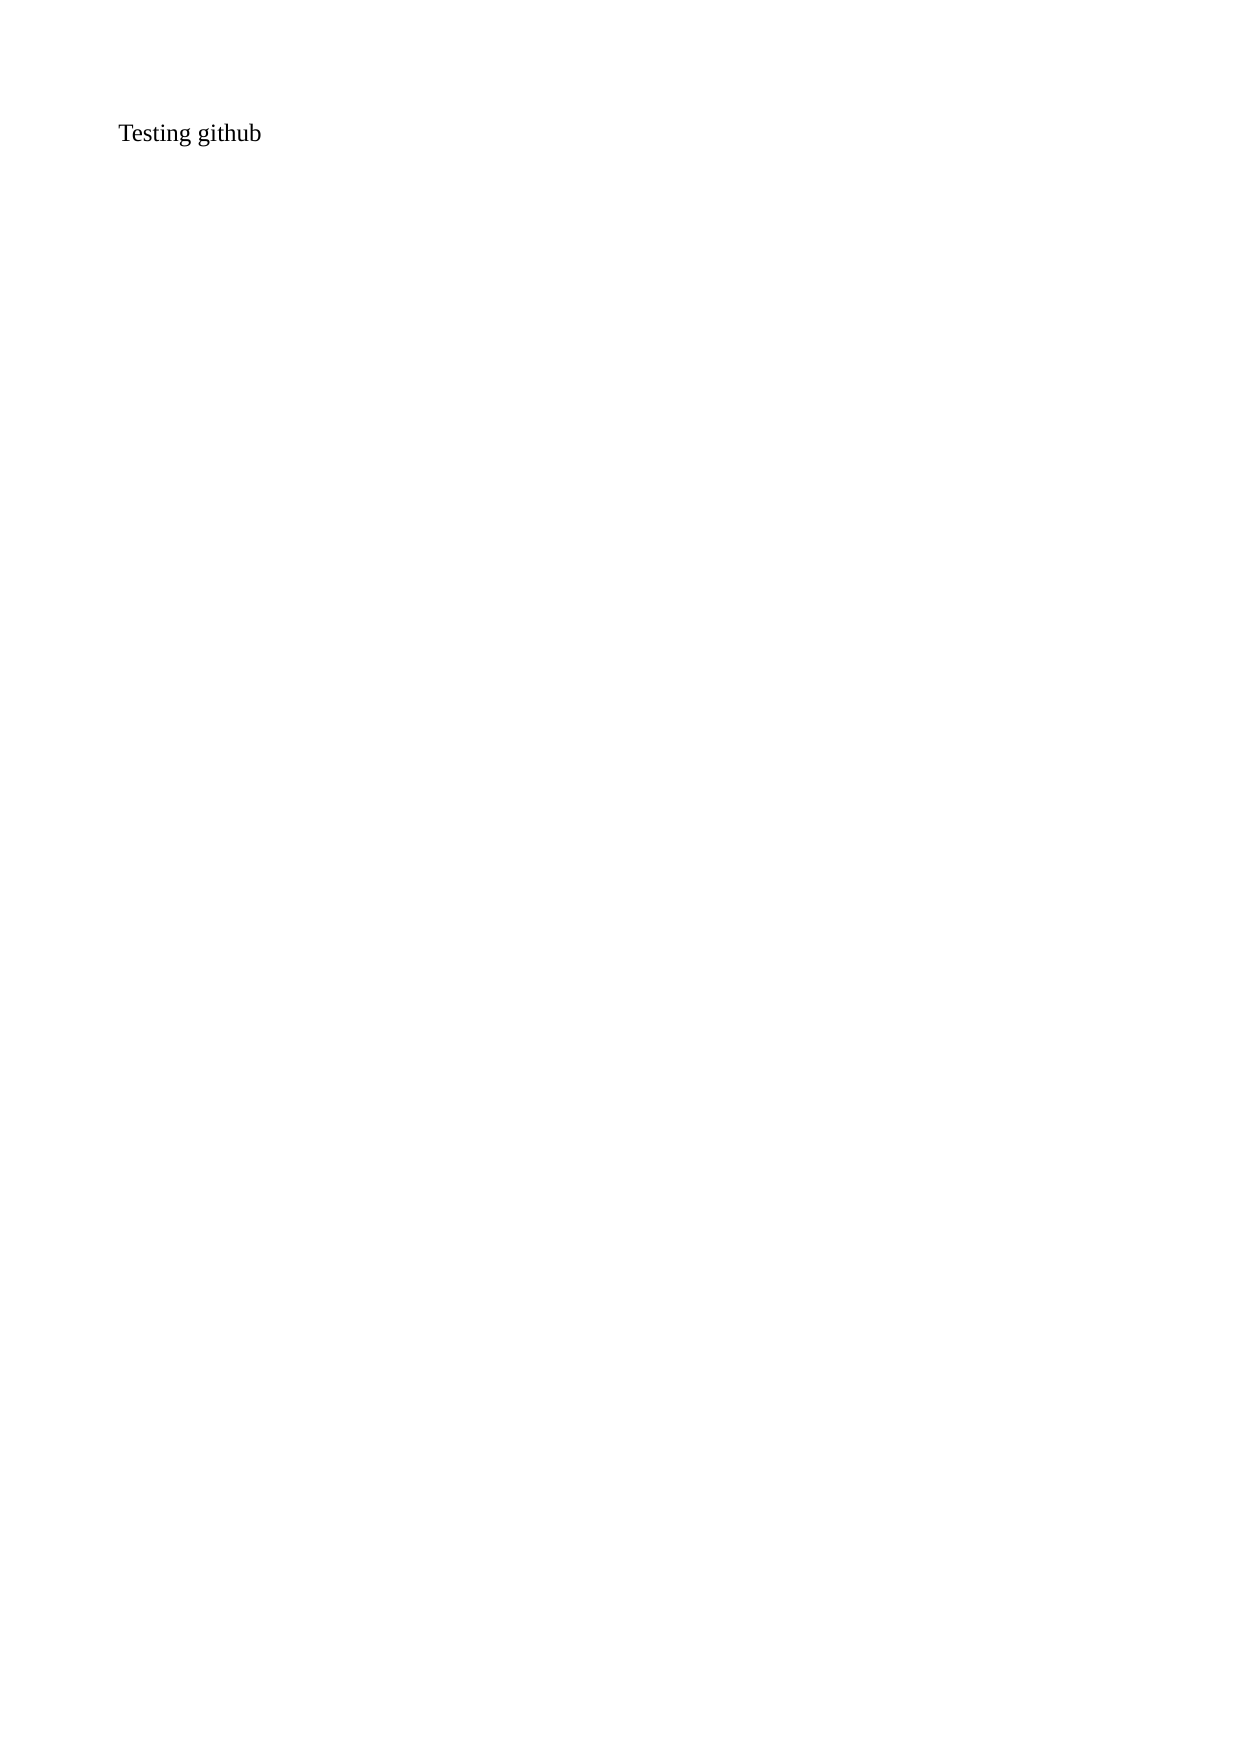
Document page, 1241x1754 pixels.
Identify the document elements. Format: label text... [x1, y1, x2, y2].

text Testing github [118, 118, 1122, 147]
